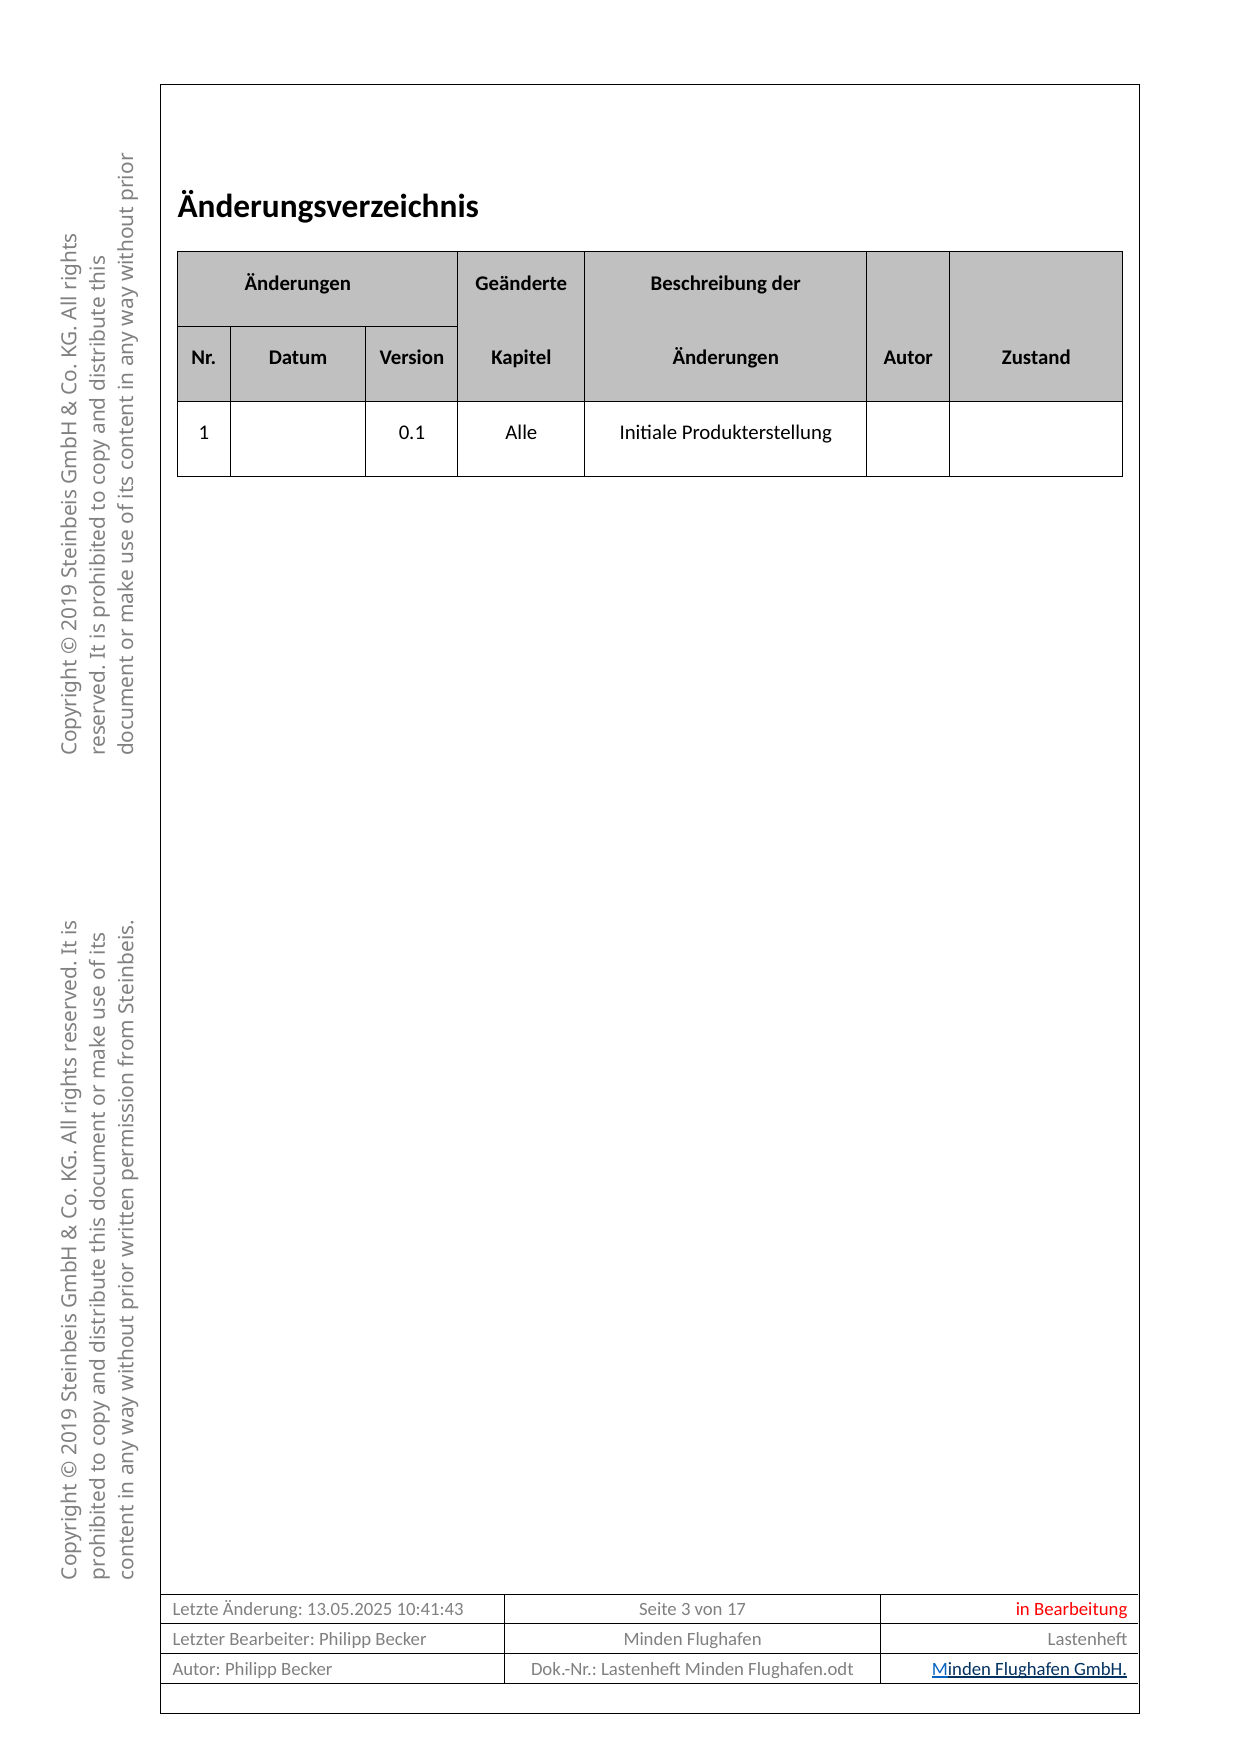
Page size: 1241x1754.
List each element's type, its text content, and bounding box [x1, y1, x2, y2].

table_cell [231, 402, 365, 476]
table_cell 0.1 [366, 402, 457, 476]
table_cell Alle [458, 402, 584, 476]
table_cell Version [366, 327, 457, 401]
table_cell Änderungen [585, 326, 866, 401]
table_header [366, 252, 457, 326]
table_cell [950, 402, 1122, 476]
table_header [178, 252, 230, 326]
table_cell Zustand [950, 326, 1122, 401]
table_cell Nr. [178, 327, 230, 401]
table_header Geänderte [458, 252, 584, 326]
table_cell Kapitel [458, 326, 584, 401]
text Änderungsverzeichnis [177, 185, 1122, 226]
table_header [950, 252, 1122, 326]
table_header [867, 252, 949, 326]
table_cell 1 [178, 402, 230, 476]
table_cell Datum [231, 327, 365, 401]
table_header Beschreibung der [585, 252, 866, 326]
table_header Änderungen [230, 252, 366, 326]
table_cell Initiale Produkterstellung [585, 402, 866, 476]
table_cell Autor [867, 326, 949, 401]
table_cell [867, 402, 949, 476]
